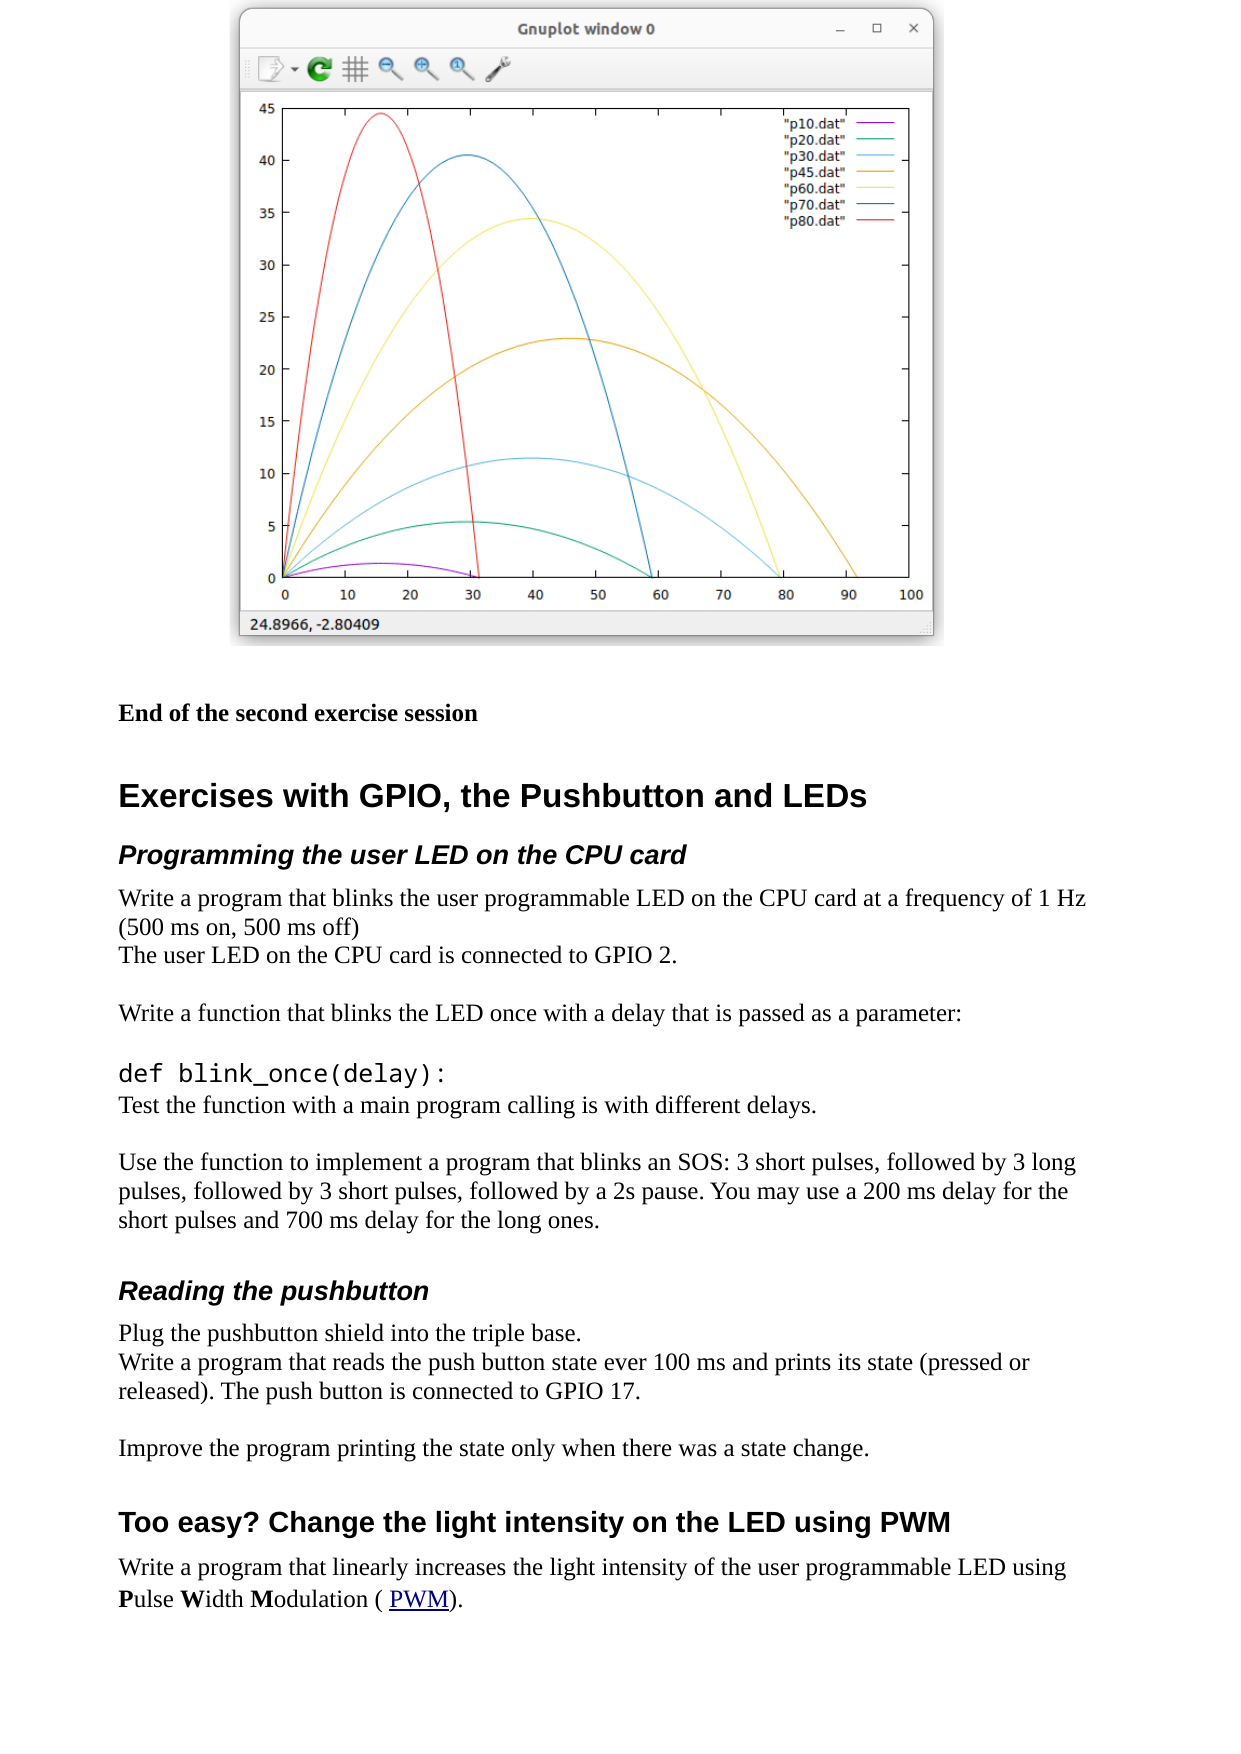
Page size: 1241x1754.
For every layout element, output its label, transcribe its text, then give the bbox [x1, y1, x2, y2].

text Plug the pushbutton shield into the triple base. [118, 1318, 1122, 1347]
subtitle Exercises with GPIO, the Pushbutton and LEDs [118, 776, 1122, 814]
text Test the function with a main program calling is with different delays. [118, 1090, 1122, 1118]
text def blink_once(delay): [118, 1056, 1122, 1090]
text Use the function to implement a program that blinks an SOS: 3 short pulses, followed by 3 long pulses, followed by 3 short pulses, followed by a 2s pause. You may use a 200 ms delay for the short pulses and 700 ms delay for the long ones. [118, 1147, 1122, 1233]
text Improve the program printing the state only when there was a state change. [118, 1433, 1122, 1462]
subtitle Reading the pushbutton [118, 1275, 1122, 1306]
text Write a program that blinks the user programmable LED on the CPU card at a frequency of 1 Hz (500 ms on, 500 ms off) [118, 883, 1122, 941]
text Write a function that blinks the LED once with a delay that is passed as a parameter: [118, 998, 1122, 1027]
text End of the second exercise session [118, 698, 1122, 726]
picture [229, 0, 944, 646]
text Write a program that reads the push button state ever 100 ms and prints its state (pressed or released). The push button is connected to GPIO 17. [118, 1347, 1122, 1405]
text The user LED on the CPU card is connected to GPIO 2. [118, 941, 1122, 969]
subtitle Too easy? Change the light intensity on the LED using PWM [118, 1506, 1122, 1539]
text Write a program that linearly increases the light intensity of the user programmable LED using Pulse Width Modulation ( PWM). [118, 1552, 1122, 1613]
subtitle Programming the user LED on the CPU card [118, 839, 1122, 871]
